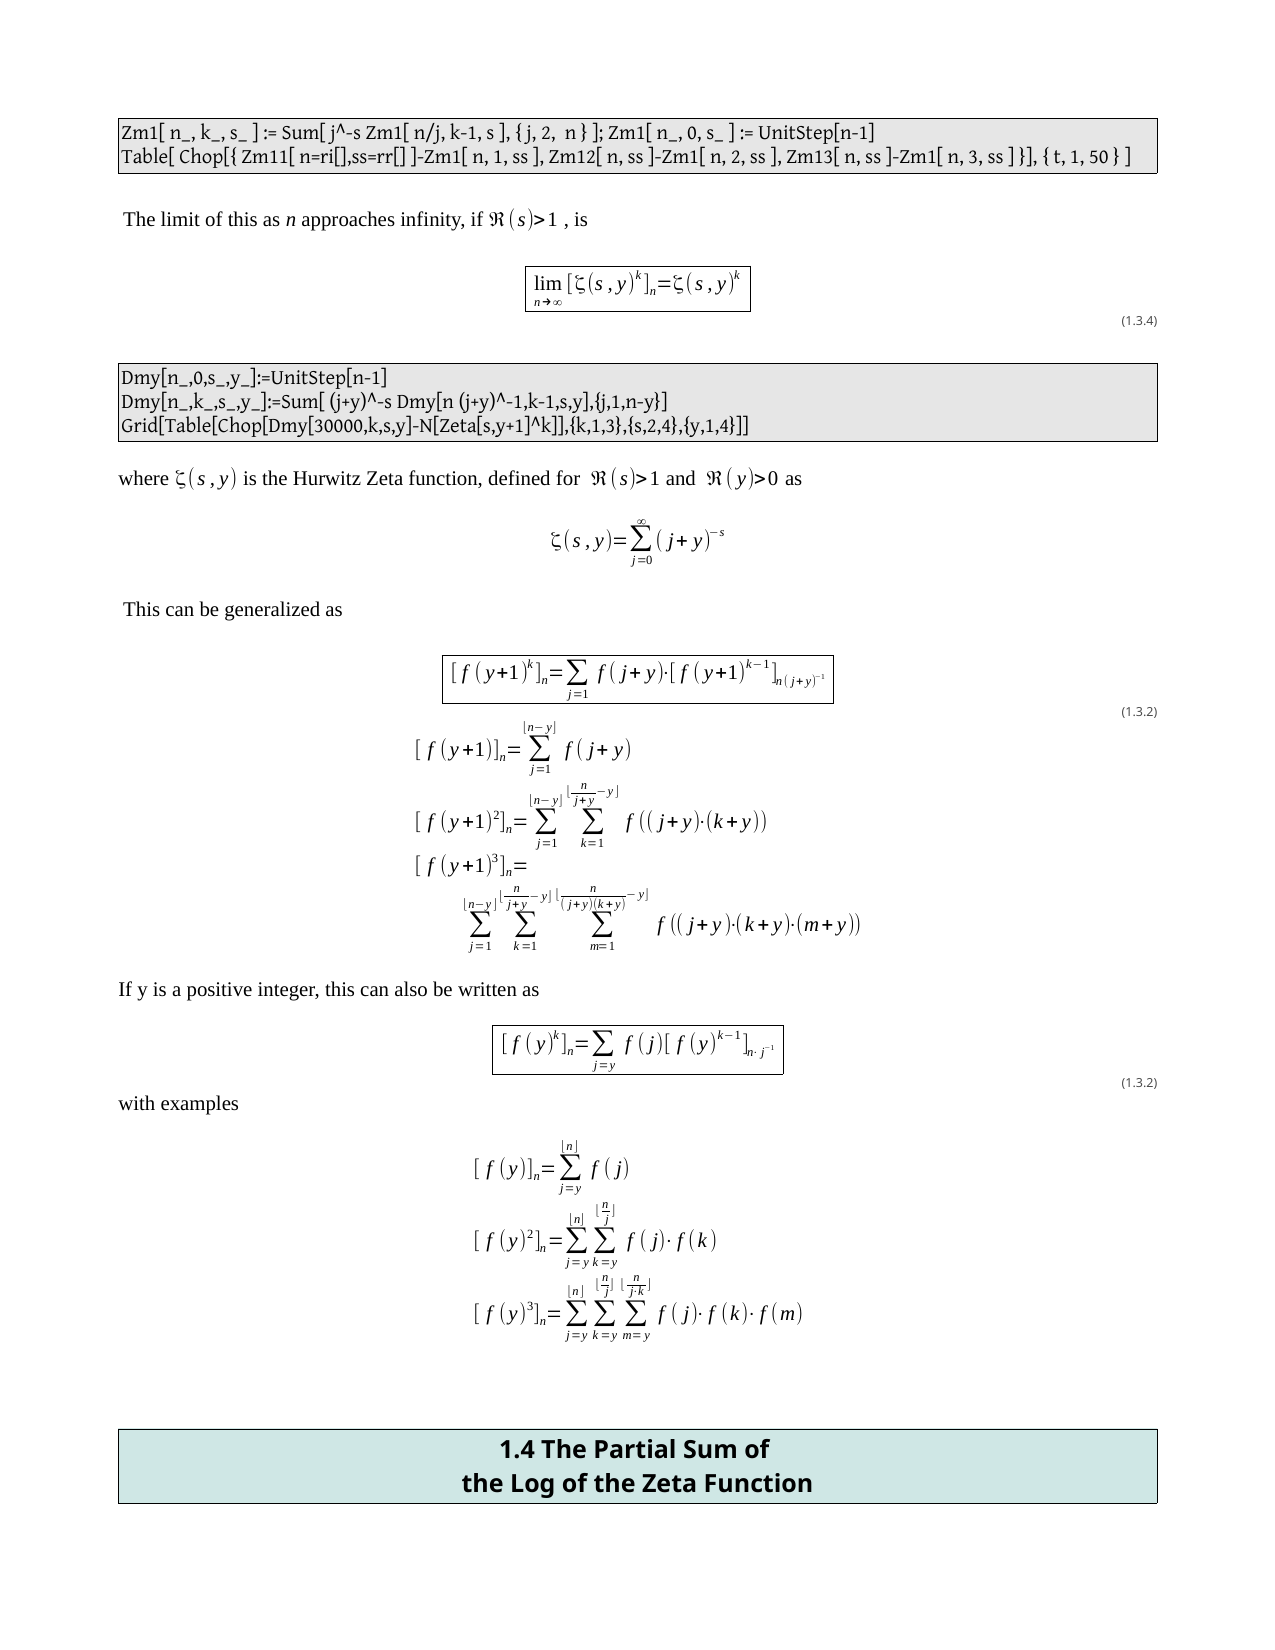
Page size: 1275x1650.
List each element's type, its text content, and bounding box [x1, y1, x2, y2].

text with examples [118, 1091, 1157, 1115]
text This can be generalized as [118, 597, 1157, 621]
text If y is a positive integer, this can also be written as [118, 977, 1157, 1001]
text whereis the Hurwitz Zeta function, defined for and as [118, 466, 1157, 490]
title 1.4 The Partial Sum of [119, 1430, 1157, 1462]
text (1.3.2) [118, 1074, 1157, 1091]
title the Log of the Zeta Function [119, 1462, 1157, 1503]
text (1.3.2) [118, 703, 1157, 721]
text Table[ Chop[{ Zm11[ n=ri[],ss=rr[] ]-Zm1[ n, 1, ss ], Zm12[ n, ss ]-Zm1[ n, 2, ss ], Zm13[ n, ss ]-Zm1[ n, 3, ss ] }], { t, 1, 50 } ] [119, 142, 1157, 173]
text Dmy[n_,0,s_,y_]:=UnitStep[n-1] [119, 364, 1157, 387]
text Zm1[ n_, k_, s_ ] := Sum[ j^-s Zm1[ n/j, k-1, s ], { j, 2, n } ]; Zm1[ n_, 0, s_ ] := UnitStep[n-1] [119, 119, 1157, 142]
text Dmy[n_,k_,s_,y_]:=Sum[ (j+y)^-s Dmy[n (j+y)^-1,k-1,s,y],{j,1,n-y}] [387, 387, 1157, 411]
text (1.3.4) [118, 312, 1157, 329]
text The limit of this as n approaches infinity, if, is [118, 207, 1157, 231]
text Grid[Table[Chop[Dmy[30000,k,s,y]-N[Zeta[s,y+1]^k]],{k,1,3},{s,2,4},{y,1,4}]] [119, 411, 1157, 441]
